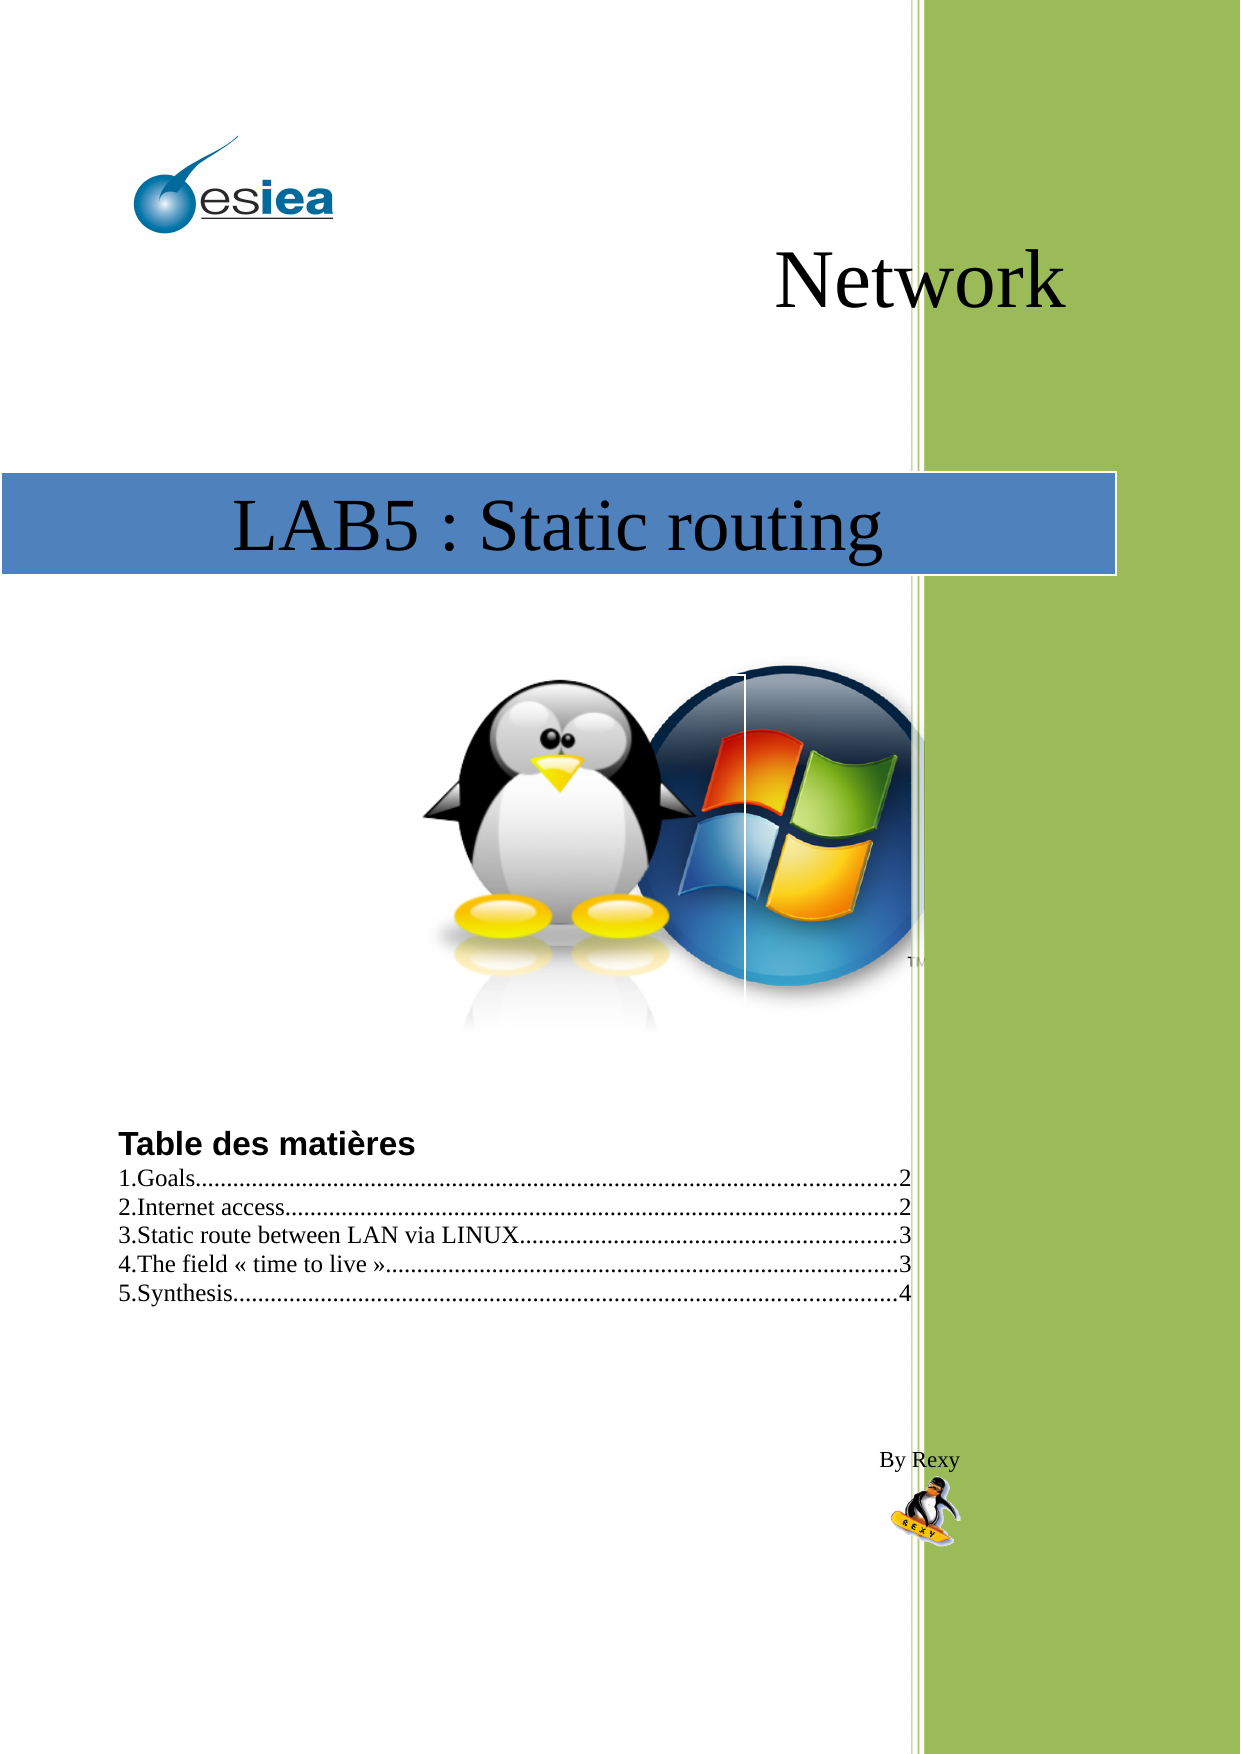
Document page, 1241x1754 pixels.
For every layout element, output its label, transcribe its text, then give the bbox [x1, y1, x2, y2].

text 1.Goals 2 [118, 1163, 911, 1192]
text LAB5 : Static routing [32, 480, 1085, 566]
text 3.Static route between LAN via LINUX 3 [118, 1220, 911, 1249]
picture [609, 649, 924, 1019]
picture [891, 1476, 962, 1547]
text 2.Internet access 2 [118, 1192, 911, 1220]
picture [379, 676, 745, 1055]
text 4.The field « time to live » 3 [118, 1249, 911, 1278]
text 5.Synthesis 4 [118, 1278, 911, 1307]
subtitle Table des matières [118, 1124, 911, 1163]
picture [124, 120, 346, 255]
